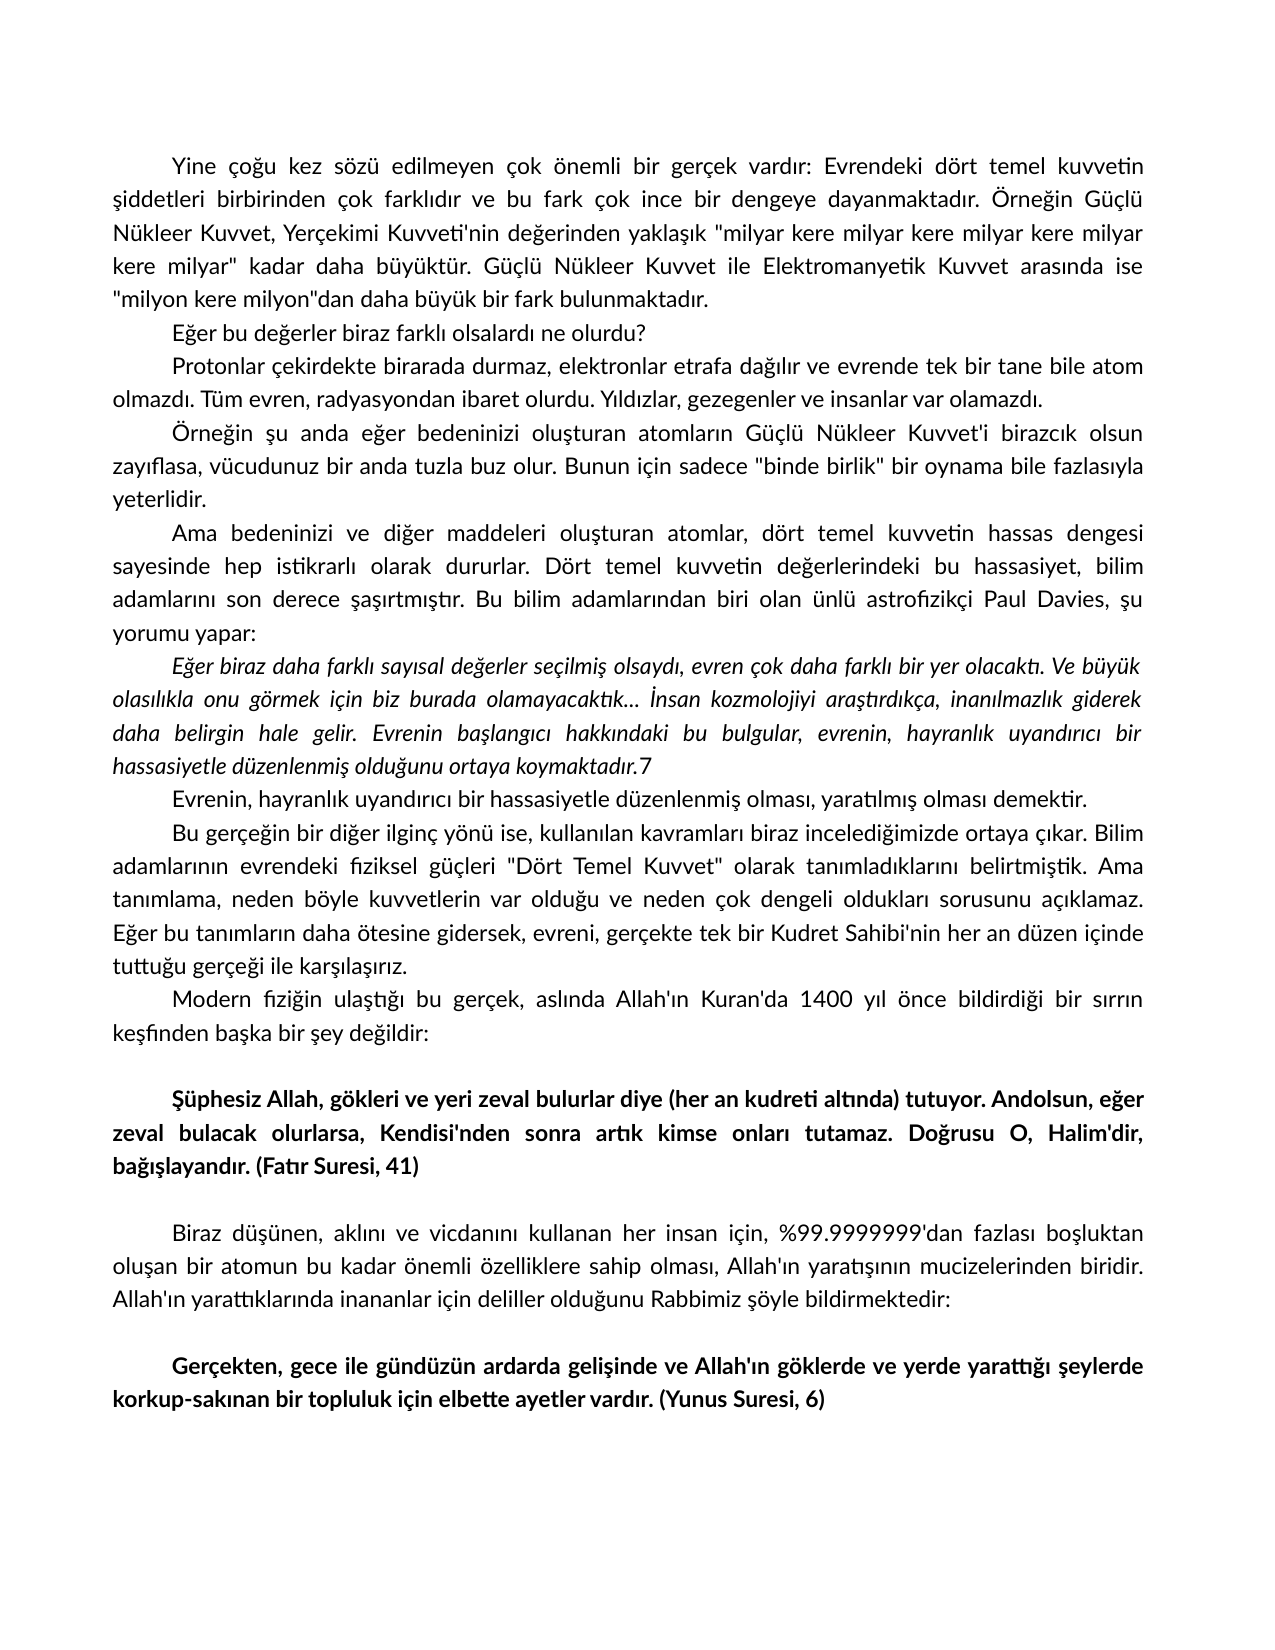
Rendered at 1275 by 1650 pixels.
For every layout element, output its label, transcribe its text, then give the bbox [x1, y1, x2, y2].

text Şüphesiz Allah, gökleri ve yeri zeval bulurlar diye (her an kudreti altında) tutuyor. Andolsun, eğer zeval bulacak olurlarsa, Kendisi'nden sonra artık kimse onları tutamaz. Doğrusu O, Halim'dir, bağışlayandır. (Fatır Suresi, 41) [112, 1081, 1145, 1181]
text Evrenin, hayranlık uyandırıcı bir hassasiyetle düzenlenmiş olması, yaratılmış olması demektir. [112, 781, 1145, 814]
text Biraz düşünen, aklını ve vicdanını kullanan her insan için, %99.9999999'dan fazlası boşluktan oluşan bir atomun bu kadar önemli özelliklere sahip olması, Allah'ın yaratışının mucizelerinden biridir. Allah'ın yarattıklarında inananlar için deliller olduğunu Rabbimiz şöyle bildirmektedir: [112, 1214, 1145, 1314]
text Modern fiziğin ulaştığı bu gerçek, aslında Allah'ın Kuran'da 1400 yıl önce bildirdiği bir sırrın keşfinden başka bir şey değildir: [112, 981, 1145, 1048]
text Yine çoğu kez sözü edilmeyen çok önemli bir gerçek vardır: Evrendeki dört temel kuvvetin şiddetleri birbirinden çok farklıdır ve bu fark çok ince bir dengeye dayanmaktadır. Örneğin Güçlü Nükleer Kuvvet, Yerçekimi Kuvveti'nin değerinden yaklaşık "milyar kere milyar kere milyar kere milyar kere milyar" kadar daha büyüktür. Güçlü Nükleer Kuvvet ile Elektromanyetik Kuvvet arasında ise "milyon kere milyon"dan daha büyük bir fark bulunmaktadır. [112, 148, 1145, 314]
text Bu gerçeğin bir diğer ilginç yönü ise, kullanılan kavramları biraz incelediğimizde ortaya çıkar. Bilim adamlarının evrendeki fiziksel güçleri "Dört Temel Kuvvet" olarak tanımladıklarını belirtmiştik. Ama tanımlama, neden böyle kuvvetlerin var olduğu ve neden çok dengeli oldukları sorusunu açıklamaz. Eğer bu tanımların daha ötesine gidersek, evreni, gerçekte tek bir Kudret Sahibi'nin her an düzen içinde tuttuğu gerçeği ile karşılaşırız. [112, 814, 1145, 981]
text Protonlar çekirdekte birarada durmaz, elektronlar etrafa dağılır ve evrende tek bir tane bile atom olmazdı. Tüm evren, radyasyondan ibaret olurdu. Yıldızlar, gezegenler ve insanlar var olamazdı. [112, 348, 1145, 414]
text Gerçekten, gece ile gündüzün ardarda gelişinde ve Allah'ın göklerde ve yerde yarattığı şeylerde korkup-sakınan bir topluluk için elbette ayetler vardır. (Yunus Suresi, 6) [112, 1348, 1145, 1414]
text Ama bedeninizi ve diğer maddeleri oluşturan atomlar, dört temel kuvvetin hassas dengesi sayesinde hep istikrarlı olarak dururlar. Dört temel kuvvetin değerlerindeki bu hassasiyet, bilim adamlarını son derece şaşırtmıştır. Bu bilim adamlarından biri olan ünlü astrofizikçi Paul Davies, şu yorumu yapar: [112, 514, 1145, 648]
text Eğer biraz daha farklı sayısal değerler seçilmiş olsaydı, evren çok daha farklı bir yer olacaktı. Ve büyük olasılıkla onu görmek için biz burada olamayacaktık... İnsan kozmolojiyi araştırdıkça, inanılmazlık giderek daha belirgin hale gelir. Evrenin başlangıcı hakkındaki bu bulgular, evrenin, hayranlık uyandırıcı bir hassasiyetle düzenlenmiş olduğunu ortaya koymaktadır.7 [112, 648, 1145, 781]
text Eğer bu değerler biraz farklı olsalardı ne olurdu? [112, 314, 1145, 348]
text Örneğin şu anda eğer bedeninizi oluşturan atomların Güçlü Nükleer Kuvvet'i birazcık olsun zayıflasa, vücudunuz bir anda tuzla buz olur. Bunun için sadece "binde birlik" bir oynama bile fazlasıyla yeterlidir. [112, 414, 1145, 514]
